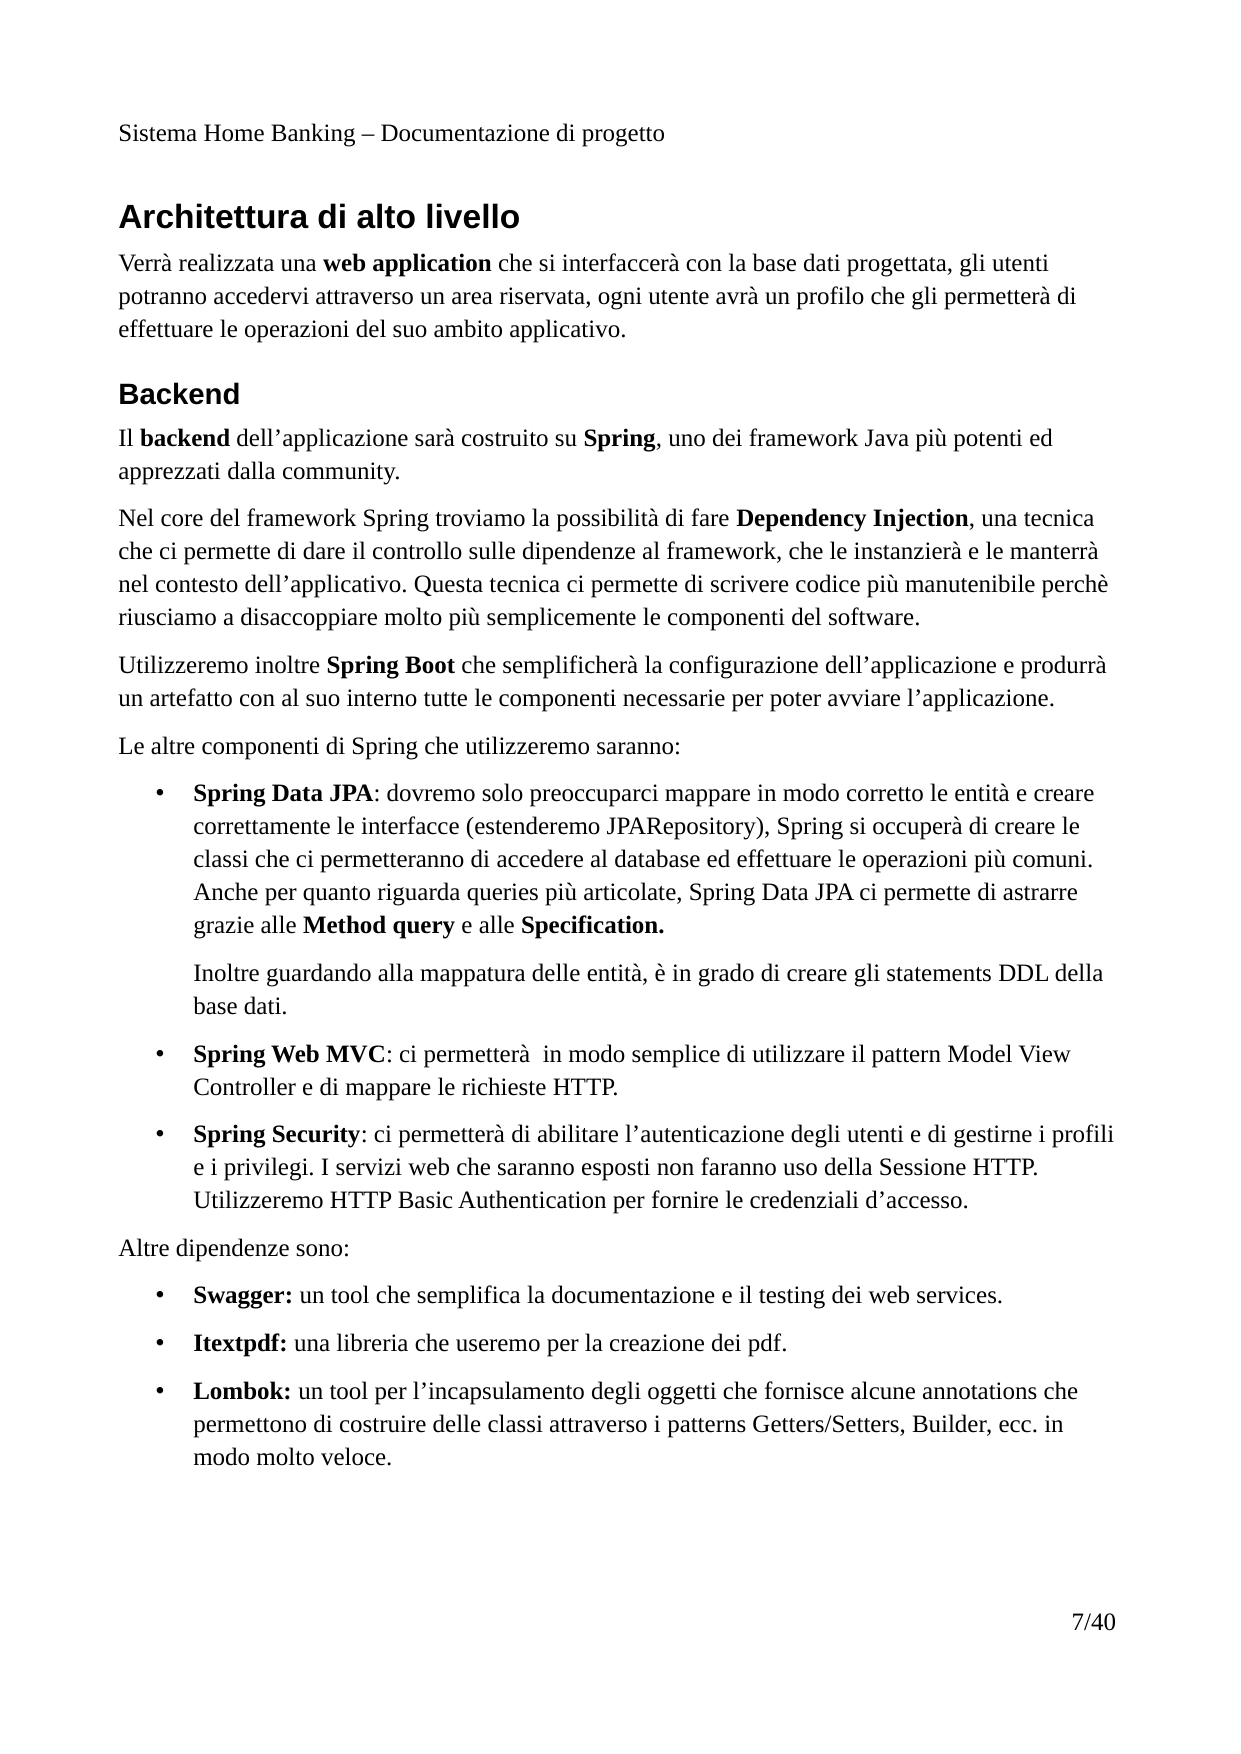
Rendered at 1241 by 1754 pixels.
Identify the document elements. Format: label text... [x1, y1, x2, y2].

list Inoltre guardando alla mappatura delle entità, è in grado di creare gli statements DDL della base dati. [156, 958, 1123, 1020]
text Il backend dell’applicazione sarà costruito su Spring, uno dei framework Java più potenti ed apprezzati dalla community. [118, 423, 1123, 484]
text Verrà realizzata una web application che si interfaccerà con la base dati progettata, gli utenti potranno accedervi attraverso un area riservata, ogni utente avrà un profilo che gli permetterà di effettuare le operazioni del suo ambito applicativo. [118, 248, 1123, 343]
text Nel core del framework Spring troviamo la possibilità di fare Dependency Injection, una tecnica che ci permette di dare il controllo sulle dipendenze al framework, che le instanzierà e le manterrà nel contesto dell’applicativo. Questa tecnica ci permette di scrivere codice più manutenibile perchè riusciamo a disaccoppiare molto più semplicemente le componenti del software. [118, 503, 1123, 631]
subtitle Backend [118, 377, 1123, 410]
subtitle Architettura di alto livello [118, 197, 1123, 236]
list Spring Data JPA: dovremo solo preoccuparci mappare in modo corretto le entità e creare correttamente le interfacce (estenderemo JPARepository), Spring si occuperà di creare le classi che ci permetteranno di accedere al database ed effettuare le operazioni più comuni. Anche per quanto riguarda queries più articolate, Spring Data JPA ci permette di astrarre grazie alle Method query e alle Specification. [156, 778, 1123, 939]
list Spring Security: ci permetterà di abilitare l’autenticazione degli utenti e di gestirne i profili e i privilegi. I servizi web che saranno esposti non faranno uso della Sessione HTTP. Utilizzeremo HTTP Basic Authentication per fornire le credenziali d’accesso. [156, 1119, 1123, 1214]
text Utilizzeremo inoltre Spring Boot che semplificherà la configurazione dell’applicazione e produrrà un artefatto con al suo interno tutte le componenti necessarie per poter avviare l’applicazione. [118, 650, 1123, 712]
text Altre dipendenze sono: [118, 1233, 1123, 1262]
text Le altre componenti di Spring che utilizzeremo saranno: [118, 731, 1123, 759]
list Swagger: un tool che semplifica la documentazione e il testing dei web services. [156, 1281, 1123, 1309]
list Itextpdf: una libreria che useremo per la creazione dei pdf. [156, 1328, 1123, 1357]
list Lombok: un tool per l’incapsulamento degli oggetti che fornisce alcune annotations che permettono di costruire delle classi attraverso i patterns Getters/Setters, Builder, ecc. in modo molto veloce. [156, 1376, 1123, 1471]
list Spring Web MVC: ci permetterà in modo semplice di utilizzare il pattern Model View Controller e di mappare le richieste HTTP. [156, 1039, 1123, 1100]
